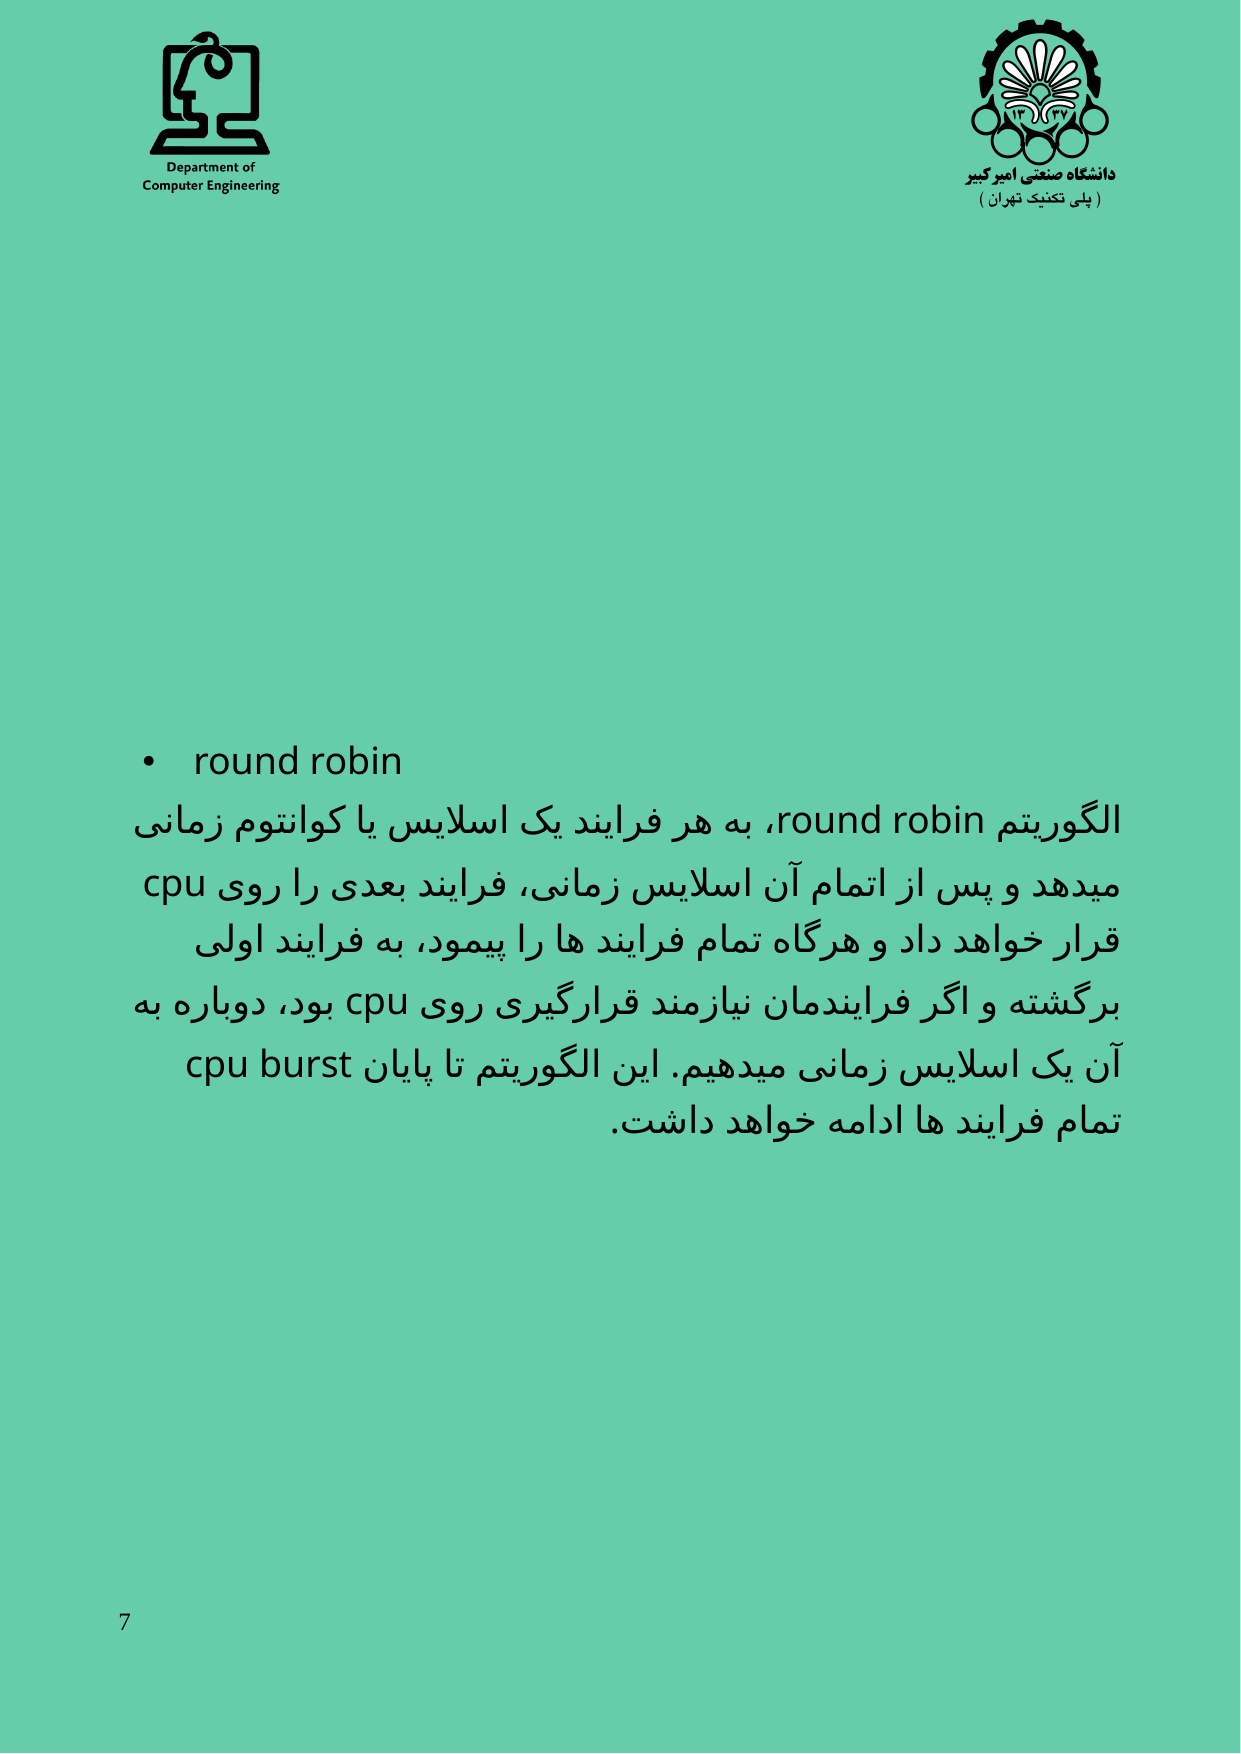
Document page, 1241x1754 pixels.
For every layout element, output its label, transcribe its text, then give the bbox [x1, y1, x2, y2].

text الگوریتم round robin، به هر فرایند یک اسلایس یا کوانتوم زمانی میدهد و پس از اتمام آن اسلایس زمانی، فرایند بعدی را روی cpu قرار خواهد داد و هرگاه تمام فرایند ها را پیمود، به فرایند اولی برگشته و اگر فرایندمان نیازمند قرارگیری روی cpu بود، دوباره به آن یک اسلایس زمانی میدهیم. این الگوریتم تا پایان cpu burst تمام فرایند ها ادامه خواهد داشت. [118, 793, 1122, 1149]
picture [959, 16, 1121, 212]
picture [118, 24, 304, 210]
list round robin [156, 735, 1122, 786]
